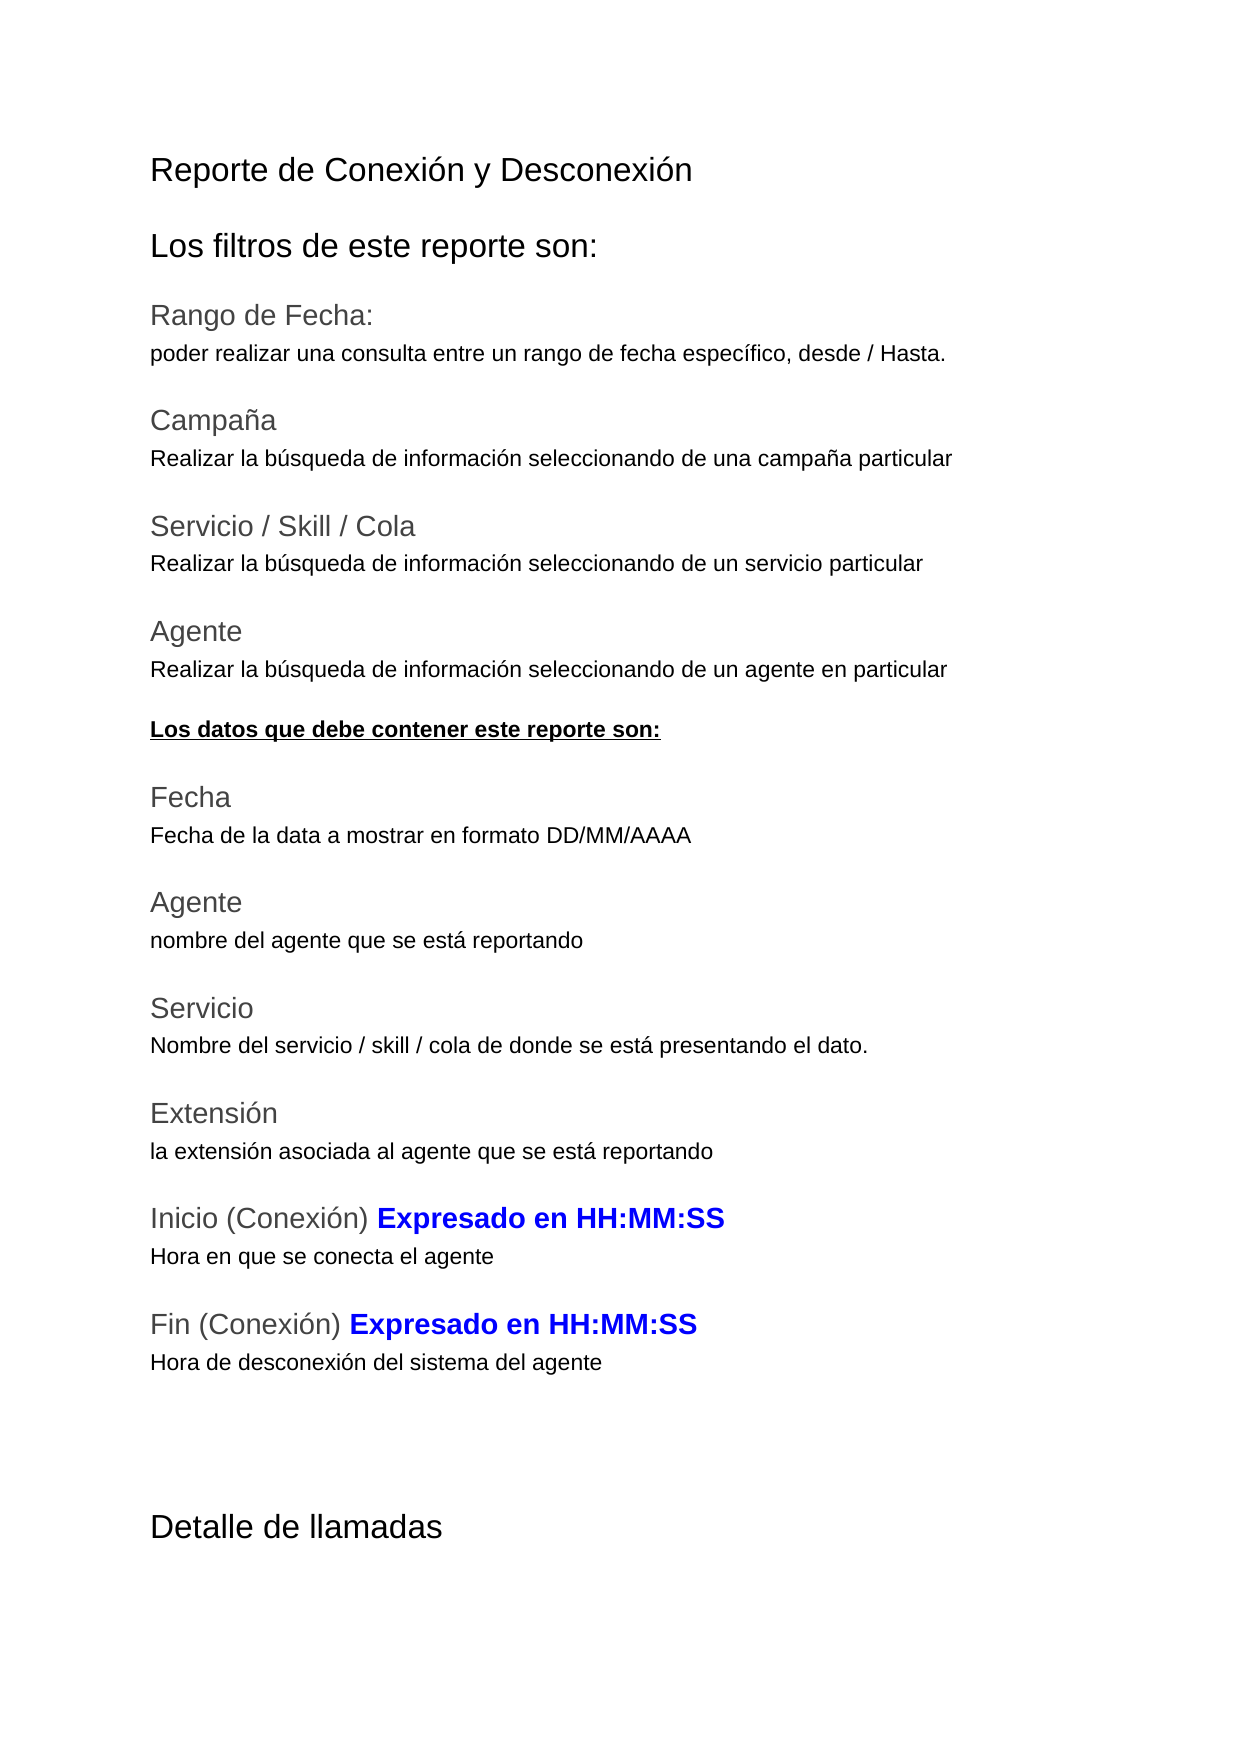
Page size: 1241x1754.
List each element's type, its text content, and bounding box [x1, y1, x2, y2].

subtitle Inicio (Conexión) Expresado en HH:MM:SS [150, 1201, 1090, 1235]
text Realizar la búsqueda de información seleccionando de una campaña particular [150, 445, 1090, 471]
subtitle Campaña [150, 403, 1090, 437]
text Nombre del servicio / skill / cola de donde se está presentando el dato. [150, 1032, 1090, 1059]
text nombre del agente que se está reportando [150, 927, 1090, 953]
subtitle Servicio [150, 991, 1090, 1024]
text la extensión asociada al agente que se está reportando [150, 1138, 1090, 1164]
subtitle Agente [150, 614, 1090, 647]
subtitle Extensión [150, 1096, 1090, 1129]
subtitle Reporte de Conexión y Desconexión [150, 150, 1090, 188]
text Hora de desconexión del sistema del agente [150, 1349, 1090, 1375]
text poder realizar una consulta entre un rango de fecha específico, desde / Hasta. [150, 339, 1090, 366]
text Fecha de la data a mostrar en formato DD/MM/AAAA [150, 822, 1090, 848]
subtitle Servicio / Skill / Cola [150, 508, 1090, 542]
subtitle Los filtros de este reporte son: [150, 226, 1090, 264]
text Realizar la búsqueda de información seleccionando de un servicio particular [150, 550, 1090, 577]
subtitle Detalle de llamadas [150, 1507, 1090, 1546]
text Realizar la búsqueda de información seleccionando de un agente en particular [150, 656, 1090, 682]
text Hora en que se conecta el agente [150, 1243, 1090, 1270]
subtitle Fecha [150, 780, 1090, 813]
subtitle Rango de Fecha: [150, 298, 1090, 331]
text Los datos que debe contener este reporte son: [150, 716, 1090, 743]
subtitle Fin (Conexión) Expresado en HH:MM:SS [150, 1307, 1090, 1340]
subtitle Agente [150, 885, 1090, 919]
